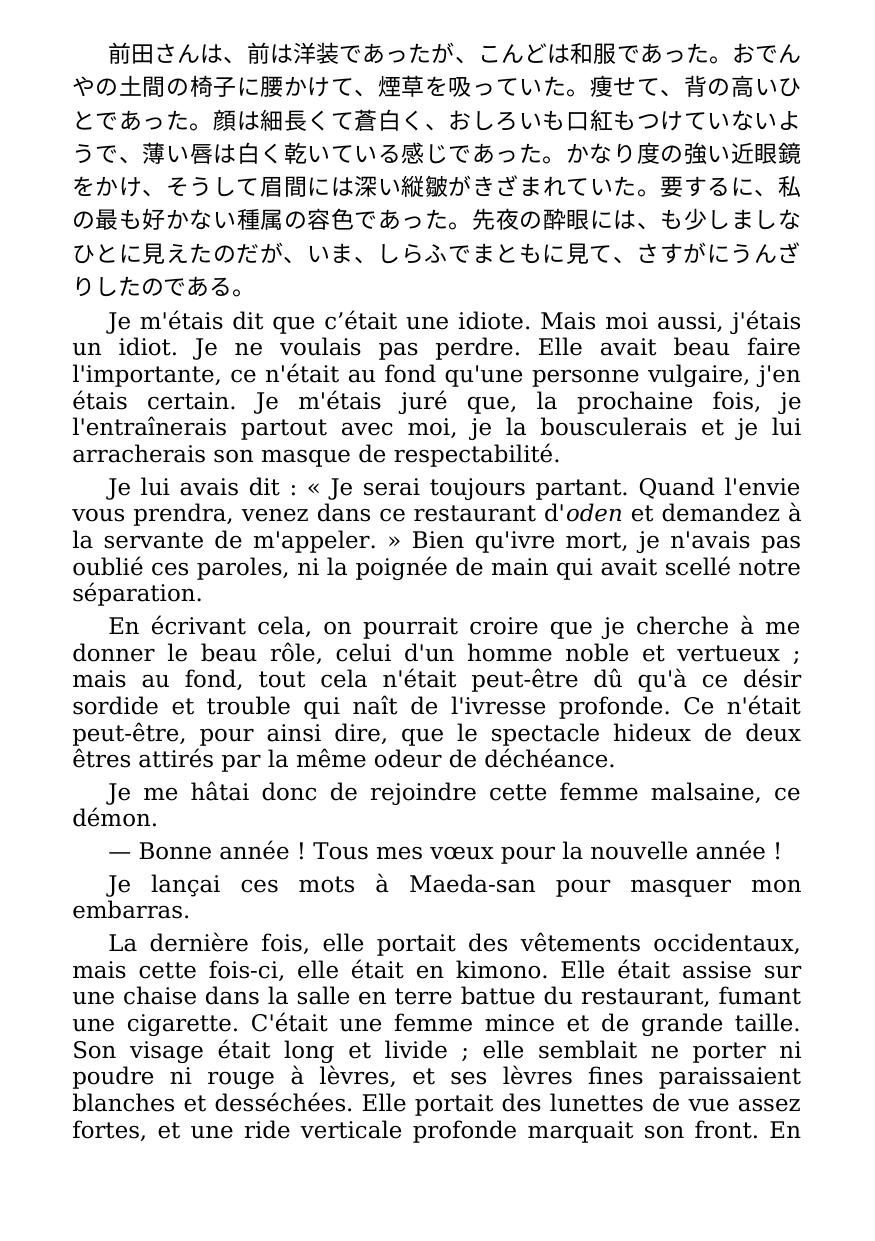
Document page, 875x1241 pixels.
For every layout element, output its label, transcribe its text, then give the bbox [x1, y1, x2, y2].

text — Bonne année ! Tous mes vœux pour la nouvelle année ! [72, 838, 802, 865]
text 前田さんは、前は洋装であったが、こんどは和服であった。おでんやの土間の椅子に腰かけて、煙草を吸っていた。痩せて、背の高いひとであった。顔は細長くて蒼白く、おしろいも口紅もつけていないようで、薄い唇は白く乾いている感じであった。かなり度の強い近眼鏡をかけ、そうして眉間には深い縦皺がきざまれていた。要するに、私の最も好かない種属の容色であった。先夜の酔眼には、も少しましなひとに見えたのだが、いま、しらふでまともに見て、さすがにうんざりしたのである。 [72, 36, 802, 302]
text Je lançai ces mots à Maeda-san pour masquer mon embarras. [72, 871, 802, 924]
text La dernière fois, elle portait des vêtements occidentaux, mais cette fois-ci, elle était en kimono. Elle était assise sur une chaise dans la salle en terre battue du restaurant, fumant une cigarette. C'était une femme mince et de grande taille. Son visage était long et livide ; elle semblait ne porter ni poudre ni rouge à lèvres, et ses lèvres fines paraissaient blanches et desséchées. Elle portait des lunettes de vue assez fortes, et une ride verticale profonde marquait son front. En [72, 930, 802, 1143]
text Je lui avais dit : « Je serai toujours partant. Quand l'envie vous prendra, venez dans ce restaurant d'oden et demandez à la servante de m'appeler. » Bien qu'ivre mort, je n'avais pas oublié ces paroles, ni la poignée de main qui avait scellé notre séparation. [72, 474, 802, 607]
text Je me hâtai donc de rejoindre cette femme malsaine, ce démon. [72, 779, 802, 832]
text En écrivant cela, on pourrait croire que je cherche à me donner le beau rôle, celui d'un homme noble et vertueux ; mais au fond, tout cela n'était peut-être dû qu'à ce désir sordide et trouble qui naît de l'ivresse profonde. Ce n'était peut-être, pour ainsi dire, que le spectacle hideux de deux êtres attirés par la même odeur de déchéance. [72, 613, 802, 773]
text Je m'étais dit que c’était une idiote. Mais moi aussi, j'étais un idiot. Je ne voulais pas perdre. Elle avait beau faire l'importante, ce n'était au fond qu'une personne vulgaire, j'en étais certain. Je m'étais juré que, la prochaine fois, je l'entraînerais partout avec moi, je la bousculerais et je lui arracherais son masque de respectabilité. [72, 308, 802, 468]
